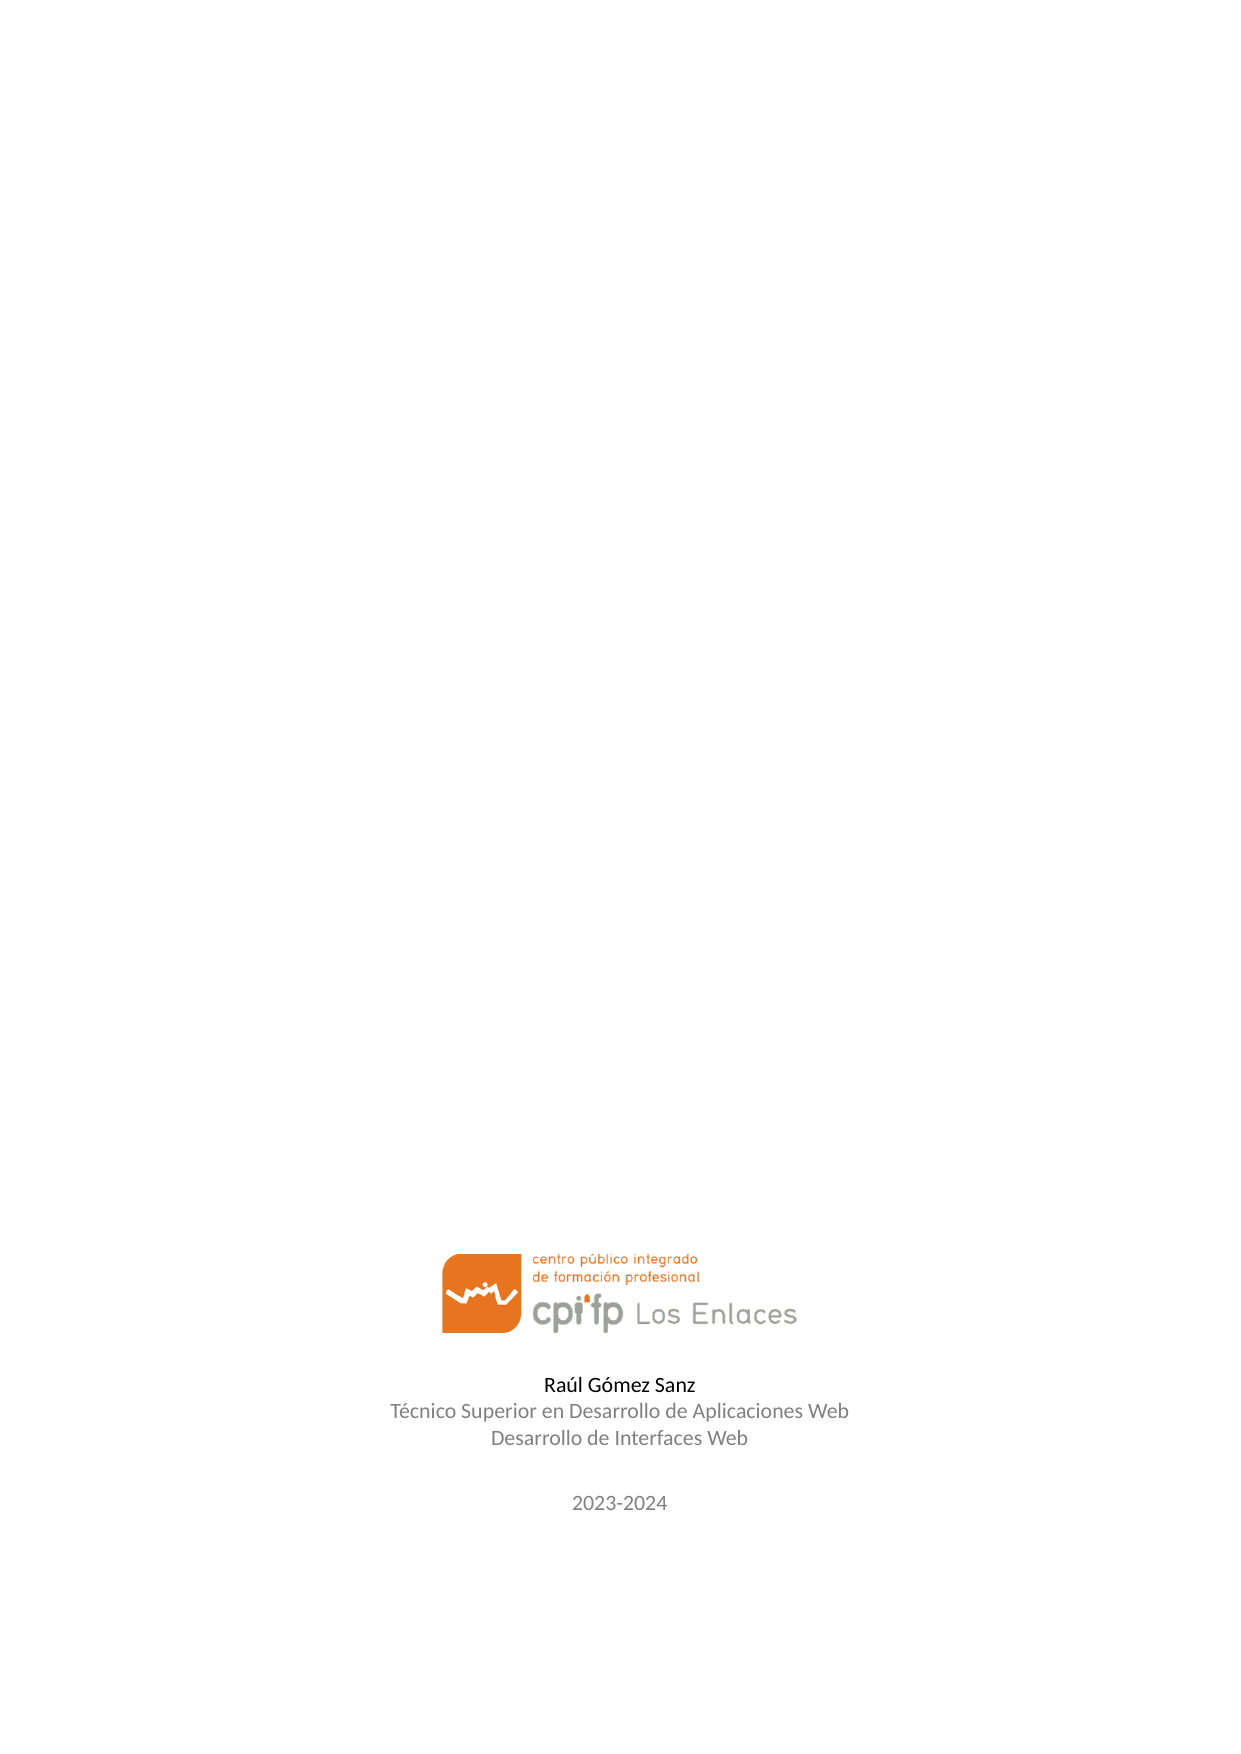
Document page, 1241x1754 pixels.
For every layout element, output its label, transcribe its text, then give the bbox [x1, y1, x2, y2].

table_cell Raúl Gómez Sanz Técnico Superior en Desarrollo de Aplicaciones Web Desarrollo de Interfaces Web 2023-2024 [177, 1371, 1062, 1553]
table_cell [177, 719, 1062, 1371]
table_cell [177, 437, 1062, 719]
table_header [177, 148, 1062, 437]
picture [442, 1254, 797, 1333]
